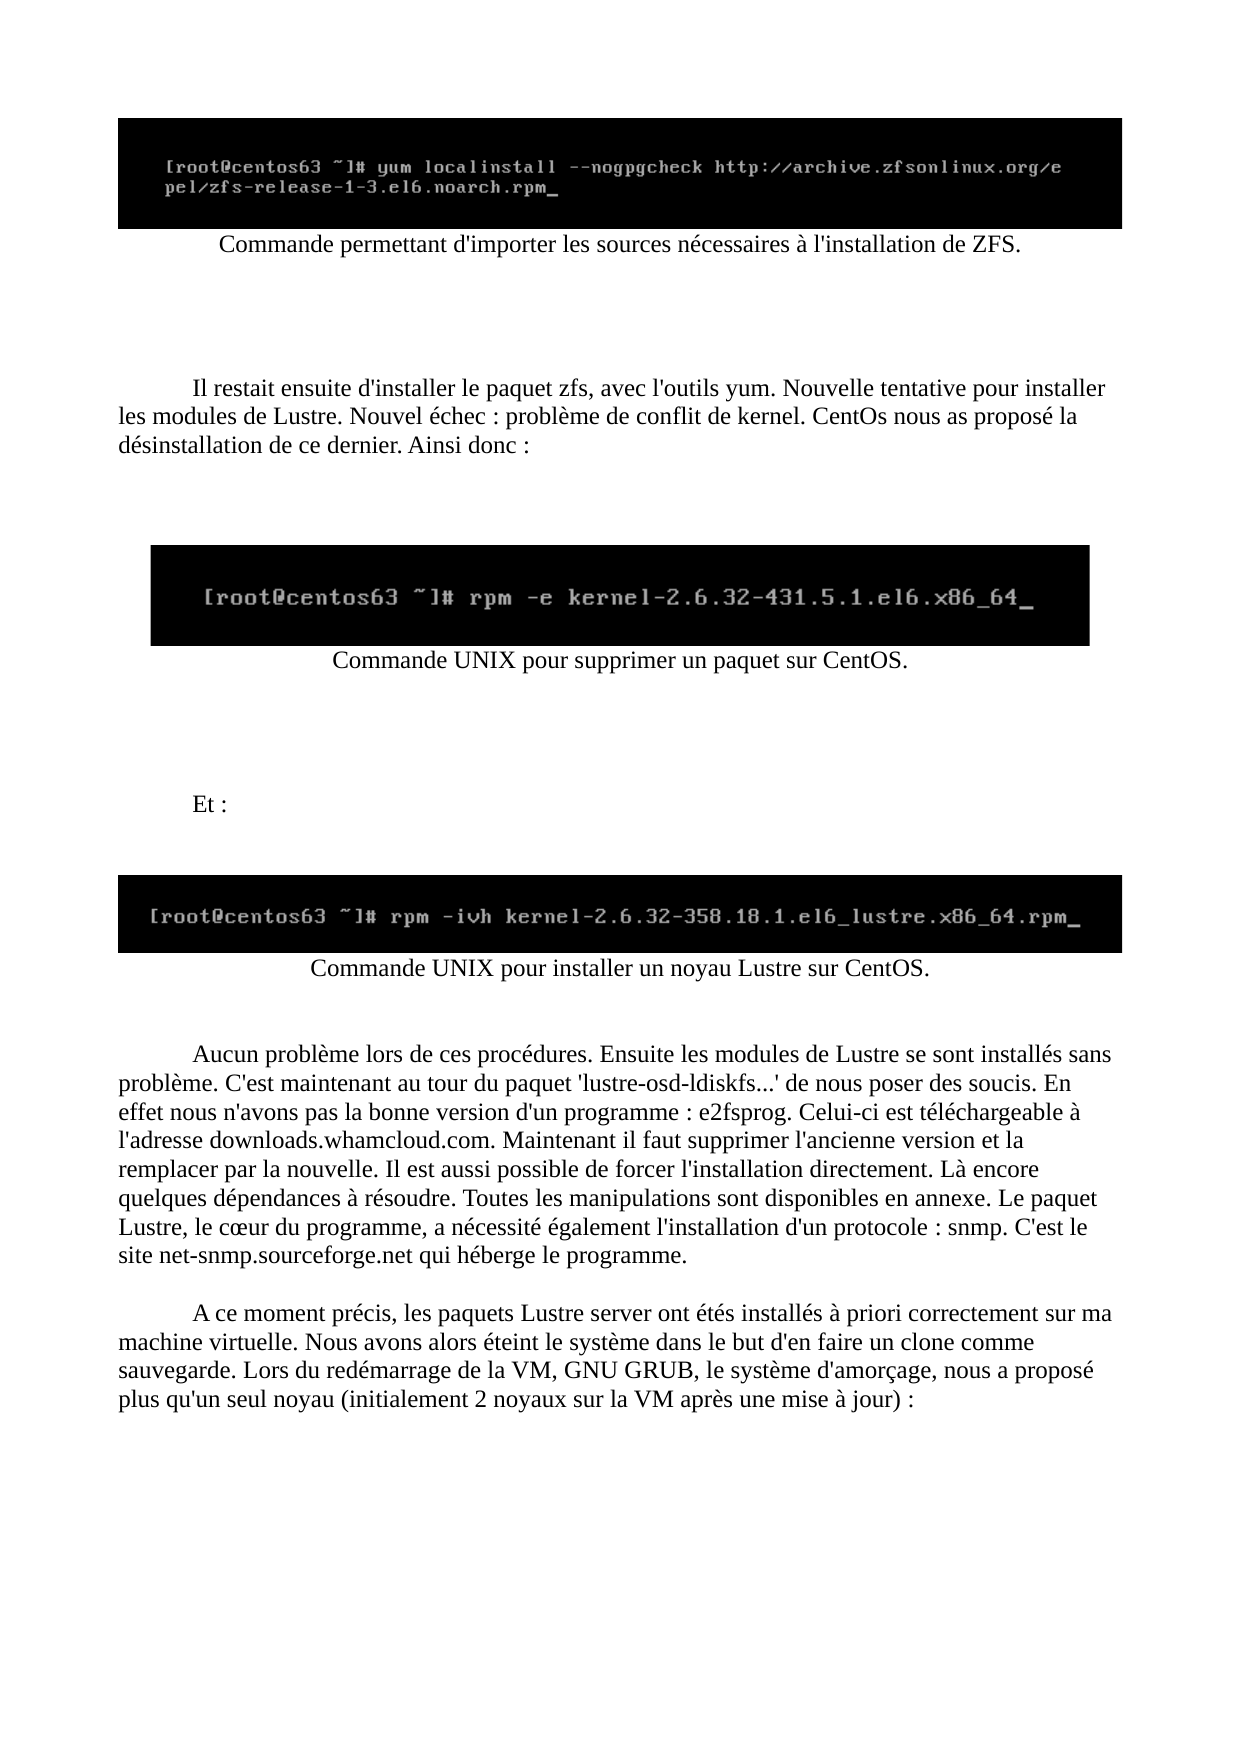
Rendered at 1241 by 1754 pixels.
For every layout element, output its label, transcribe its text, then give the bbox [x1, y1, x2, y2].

text Et : [118, 789, 1122, 818]
picture [118, 875, 1123, 953]
text Commande UNIX pour installer un noyau Lustre sur CentOS. [118, 953, 1122, 982]
text Il restait ensuite d'installer le paquet zfs, avec l'outils yum. Nouvelle tentative pour installer les modules de Lustre. Nouvel échec : problème de conflit de kernel. CentOs nous as proposé la désinstallation de ce dernier. Ainsi donc : [118, 373, 1122, 459]
picture [118, 118, 1123, 229]
text Aucun problème lors de ces procédures. Ensuite les modules de Lustre se sont installés sans problème. C'est maintenant au tour du paquet 'lustre-osd-ldiskfs...' de nous poser des soucis. En effet nous n'avons pas la bonne version d'un programme : e2fsprog. Celui-ci est téléchargeable à l'adresse downloads.whamcloud.com. Maintenant il faut supprimer l'ancienne version et la remplacer par la nouvelle. Il est aussi possible de forcer l'installation directement. Là encore quelques dépendances à résoudre. Toutes les manipulations sont disponibles en annexe. Le paquet Lustre, le cœur du programme, a nécessité également l'installation d'un protocole : snmp. C'est le site net-snmp.sourceforge.net qui héberge le programme. [118, 1039, 1122, 1269]
picture [150, 545, 1090, 646]
text Commande UNIX pour supprimer un paquet sur CentOS. [118, 545, 1122, 674]
text A ce moment précis, les paquets Lustre server ont étés installés à priori correctement sur ma machine virtuelle. Nous avons alors éteint le système dans le but d'en faire un clone comme sauvegarde. Lors du redémarrage de la VM, GNU GRUB, le système d'amorçage, nous a proposé plus qu'un seul noyau (initialement 2 noyaux sur la VM après une mise à jour) : [118, 1298, 1122, 1413]
text Commande permettant d'importer les sources nécessaires à l'installation de ZFS. [118, 229, 1122, 258]
